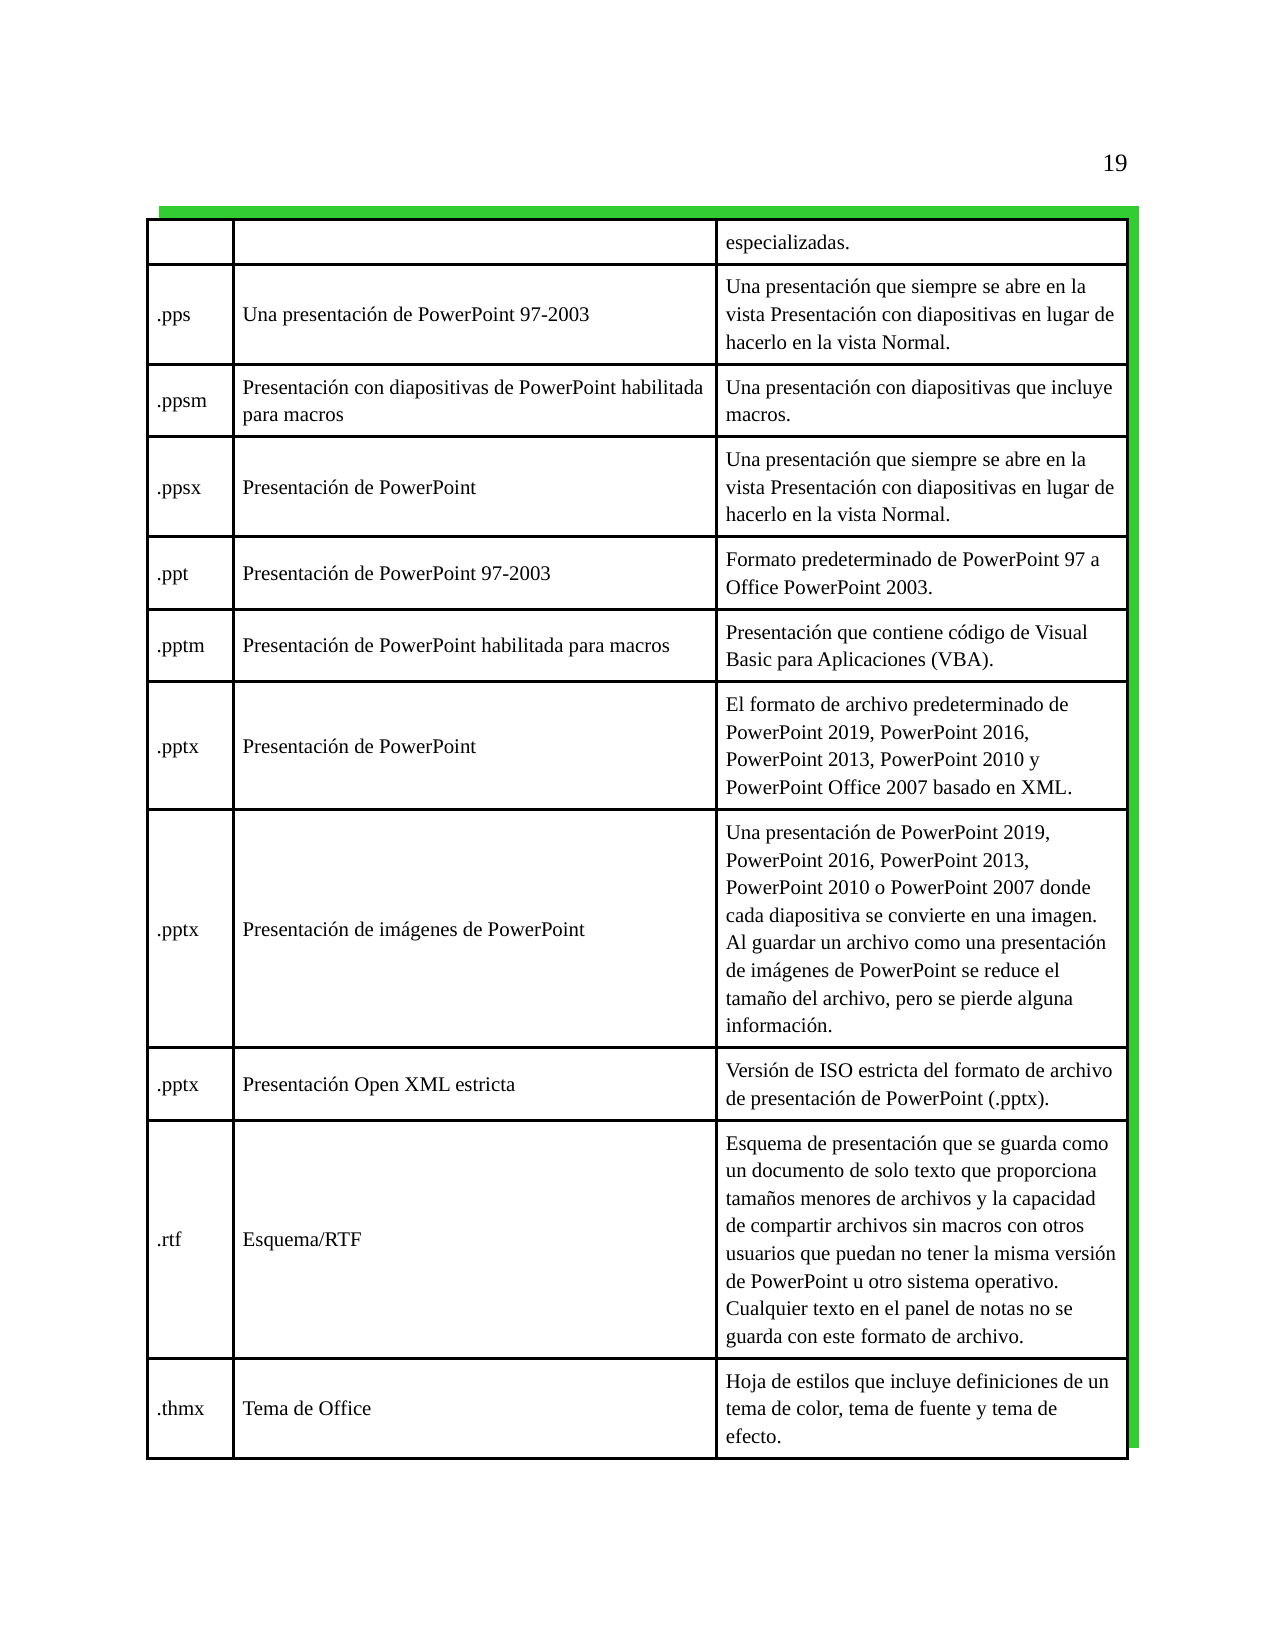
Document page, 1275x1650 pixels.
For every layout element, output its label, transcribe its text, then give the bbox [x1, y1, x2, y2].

table_cell Una presentación de PowerPoint 2019, PowerPoint 2016, PowerPoint 2013, PowerPoint 2010 o PowerPoint 2007 donde cada diapositiva se convierte en una imagen. Al guardar un archivo como una presentación de imágenes de PowerPoint se reduce el tamaño del archivo, pero se pierde alguna información. [718, 811, 1126, 1046]
table_cell Una presentación de PowerPoint 97-2003 [235, 266, 715, 363]
table_cell Esquema/RTF [235, 1122, 715, 1357]
table_cell El formato de archivo predeterminado de PowerPoint 2019, PowerPoint 2016, PowerPoint 2013, PowerPoint 2010 y PowerPoint Office 2007 basado en XML. [718, 683, 1126, 808]
table_cell Hoja de estilos que incluye definiciones de un tema de color, tema de fuente y tema de efecto. [718, 1360, 1126, 1457]
table_cell [149, 221, 232, 262]
table_cell Tema de Office [235, 1360, 715, 1457]
table_cell .pptx [149, 811, 232, 1046]
table_cell Esquema de presentación que se guarda como un documento de solo texto que proporciona tamaños menores de archivos y la capacidad de compartir archivos sin macros con otros usuarios que puedan no tener la misma versión de PowerPoint u otro sistema operativo. Cualquier texto en el panel de notas no se guarda con este formato de archivo. [718, 1122, 1126, 1357]
table_cell Presentación de imágenes de PowerPoint [235, 811, 715, 1046]
table_cell .thmx [149, 1360, 232, 1457]
table_cell Presentación que contiene código de Visual Basic para Aplicaciones (VBA). [718, 611, 1126, 680]
table_cell [235, 221, 715, 262]
table_cell Presentación Open XML estricta [235, 1049, 715, 1118]
table_cell Presentación de PowerPoint [235, 438, 715, 535]
table_cell .ppsm [149, 366, 232, 435]
table_cell Presentación de PowerPoint [235, 683, 715, 808]
table_cell especializadas. [718, 221, 1126, 262]
table_cell .ppsx [149, 438, 232, 535]
table_cell Una presentación que siempre se abre en la vista Presentación con diapositivas en lugar de hacerlo en la vista Normal. [718, 438, 1126, 535]
table_cell Presentación de PowerPoint habilitada para macros [235, 611, 715, 680]
table_cell .ppt [149, 538, 232, 608]
table_cell Presentación con diapositivas de PowerPoint habilitada para macros [235, 366, 715, 435]
table_cell Formato predeterminado de PowerPoint 97 a Office PowerPoint 2003. [718, 538, 1126, 608]
table_cell Una presentación que siempre se abre en la vista Presentación con diapositivas en lugar de hacerlo en la vista Normal. [718, 266, 1126, 363]
table_cell .pptx [149, 1049, 232, 1118]
table_cell Una presentación con diapositivas que incluye macros. [718, 366, 1126, 435]
table_cell .pptx [149, 683, 232, 808]
table_cell .pps [149, 266, 232, 363]
table_cell .rtf [149, 1122, 232, 1357]
table_cell Presentación de PowerPoint 97-2003 [235, 538, 715, 608]
table_cell .pptm [149, 611, 232, 680]
table_cell Versión de ISO estricta del formato de archivo de presentación de PowerPoint (.pptx). [718, 1049, 1126, 1118]
